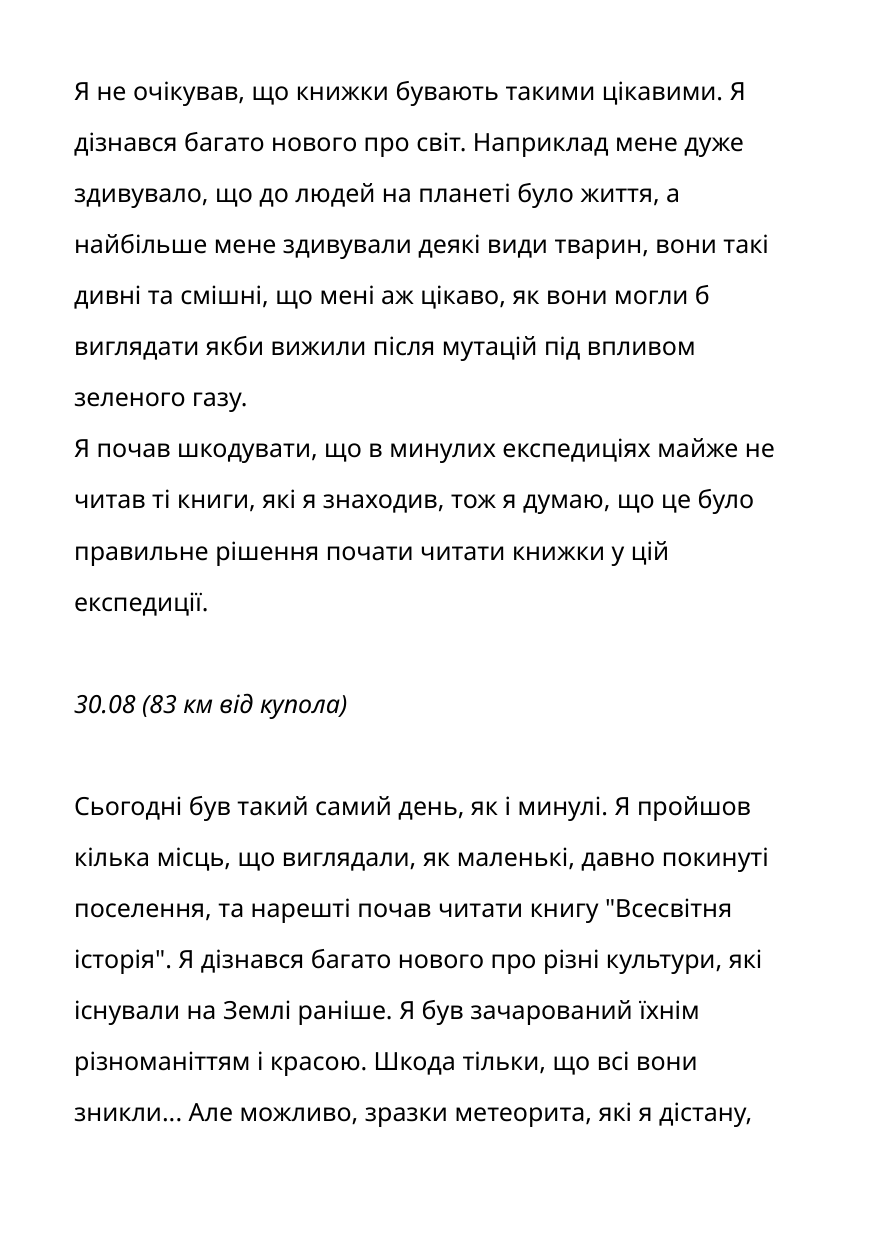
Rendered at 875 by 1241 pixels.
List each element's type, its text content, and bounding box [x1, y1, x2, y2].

text Сьогодні був такий самий день, як і минулі. Я пройшов кілька місць, що виглядали, як маленькі, давно покинуті поселення, та нарешті почав читати книгу "Всесвітня історія". Я дізнався багато нового про різні культури, які існували на Землі раніше. Я був зачарований їхнім різноманіттям і красою. Шкода тільки, що всі вони зникли... Але можливо, зразки метеорита, які я дістану, [74, 788, 800, 1129]
text Я не очікував, що книжки бувають такими цікавими. Я дізнався багато нового про світ. Наприклад мене дуже здивувало, що до людей на планеті було життя, а найбільше мене здивували деякі види тварин, вони такі дивні та смішні, що мені аж цікаво, як вони могли б виглядати якби вижили після мутацій під впливом зеленого газу. [74, 74, 800, 414]
text Я почав шкодувати, що в минулих експедиціях майже не читав ті книги, які я знаходив, тож я думаю, що це було правильне рішення почати читати книжки у цій експедиції. [74, 431, 800, 618]
text 30.08 (83 км від купола) [74, 686, 800, 720]
